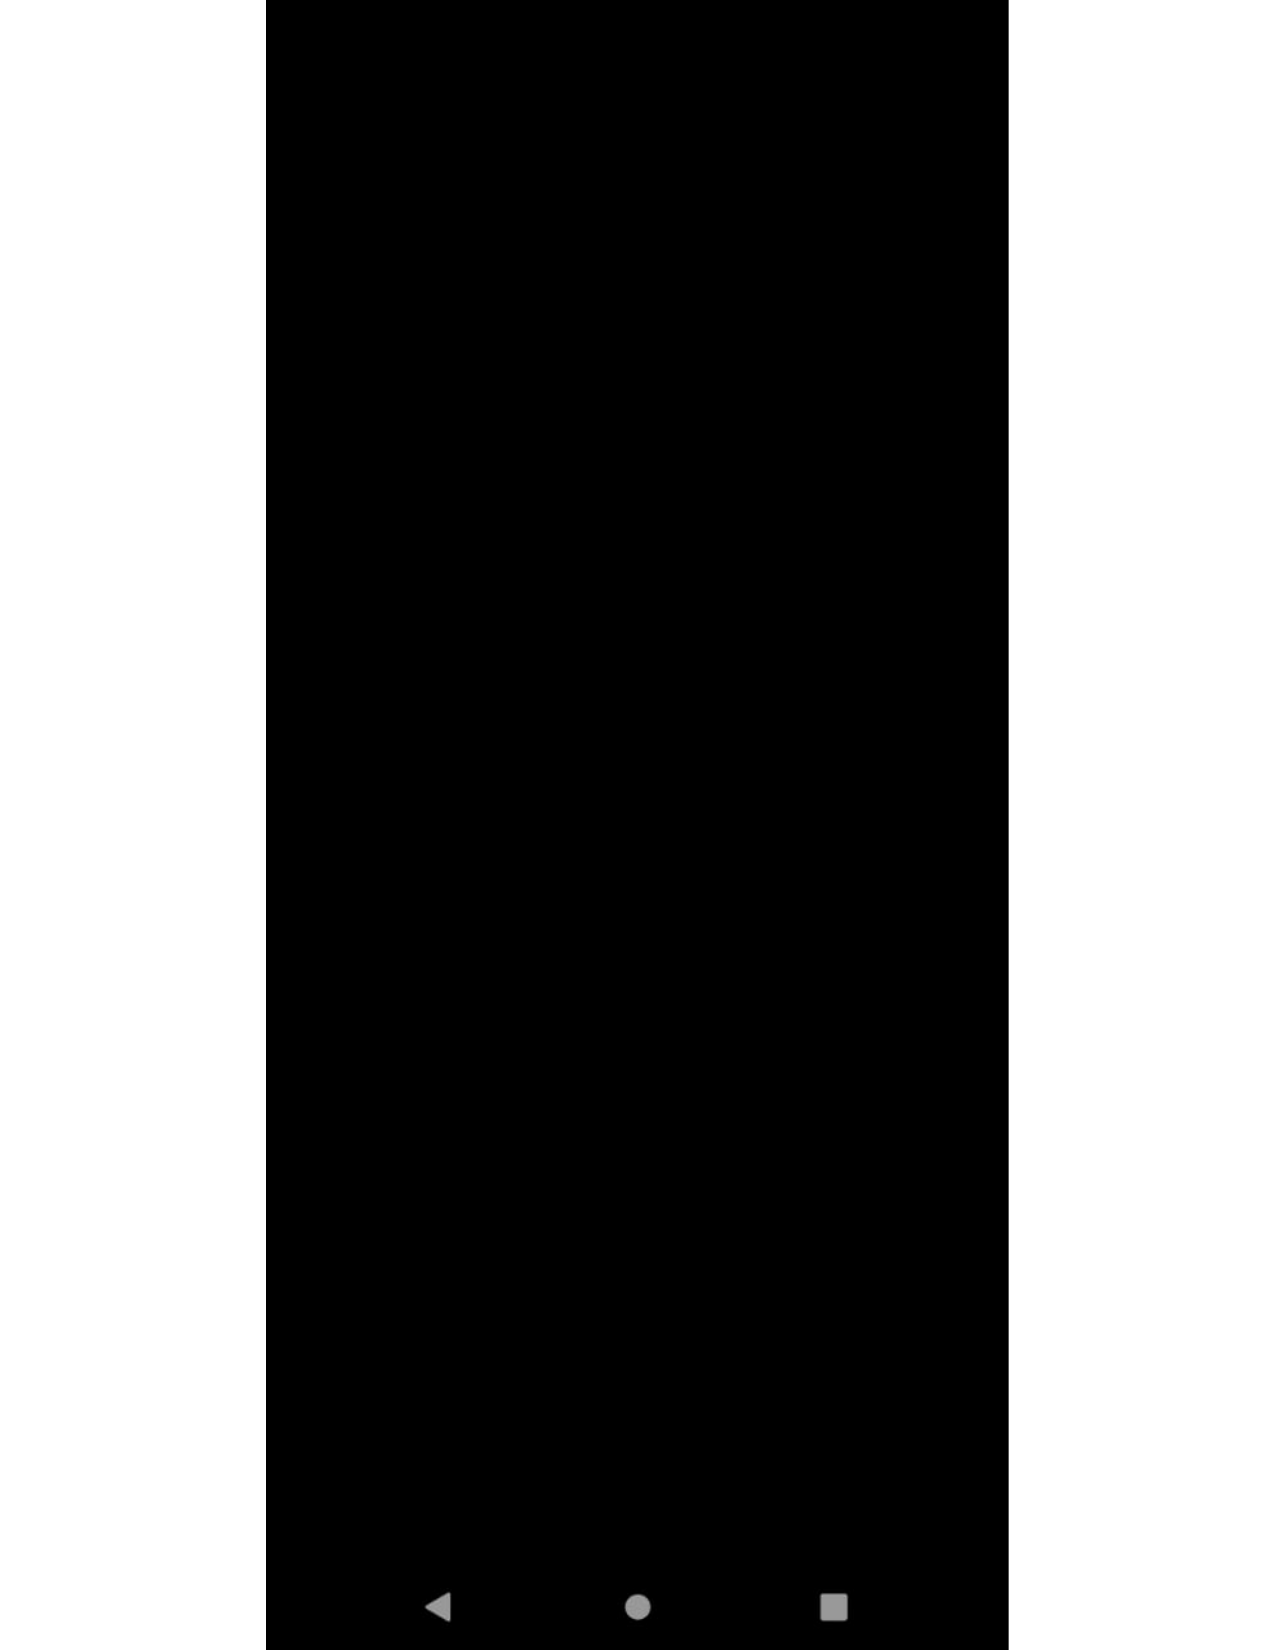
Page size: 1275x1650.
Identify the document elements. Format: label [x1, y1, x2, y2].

picture [266, 0, 1009, 1650]
